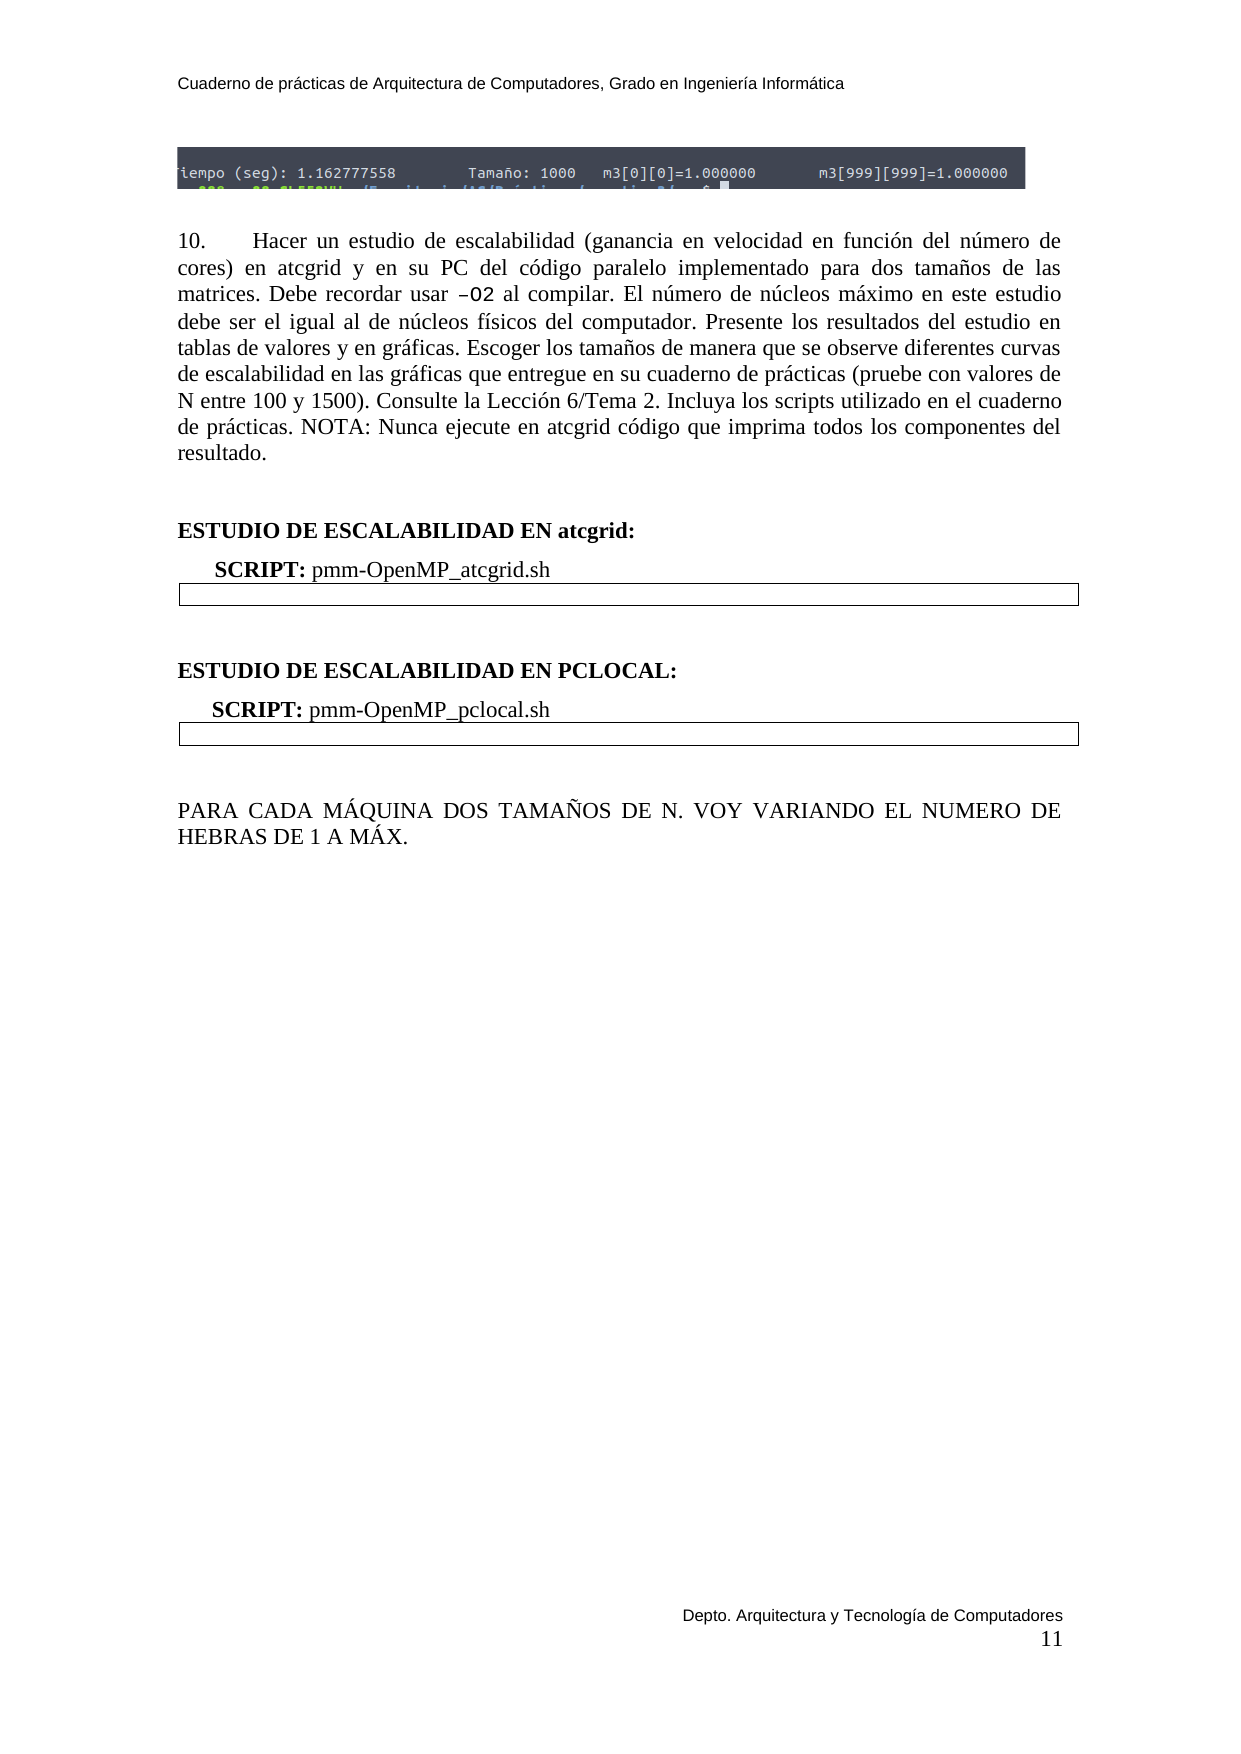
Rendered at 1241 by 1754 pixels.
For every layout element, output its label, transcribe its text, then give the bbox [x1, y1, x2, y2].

table_header [180, 723, 1078, 744]
picture [177, 147, 1026, 189]
list SCRIPT: pmm-OpenMP_pclocal.sh [177, 696, 1063, 722]
table_header [180, 584, 1078, 605]
list Hacer un estudio de escalabilidad (ganancia en velocidad en función del número de cores) en atcgrid y en su PC del código paralelo implementado para dos tamaños de las matrices. Debe recordar usar –O2 al compilar. El número de núcleos máximo en este estudio debe ser el igual al de núcleos físicos del computador. Presente los resultados del estudio en tablas de valores y en gráficas. Escoger los tamaños de manera que se observe diferentes curvas de escalabilidad en las gráficas que entregue en su cuaderno de prácticas (pruebe con valores de N entre 100 y 1500). Consulte la Lección 6/Tema 2. Incluya los scripts utilizado en el cuaderno de prácticas. NOTA: Nunca ejecute en atcgrid código que imprima todos los componentes del resultado. [177, 227, 1063, 466]
list ESTUDIO DE ESCALABILIDAD EN PCLOCAL: [177, 657, 1063, 683]
list PARA CADA MÁQUINA DOS TAMAÑOS DE N. VOY VARIANDO EL NUMERO DE HEBRAS DE 1 A MÁX. [177, 797, 1063, 850]
list SCRIPT: pmm-OpenMP_atcgrid.sh [214, 556, 1063, 582]
list ESTUDIO DE ESCALABILIDAD EN atcgrid: [177, 517, 1063, 543]
